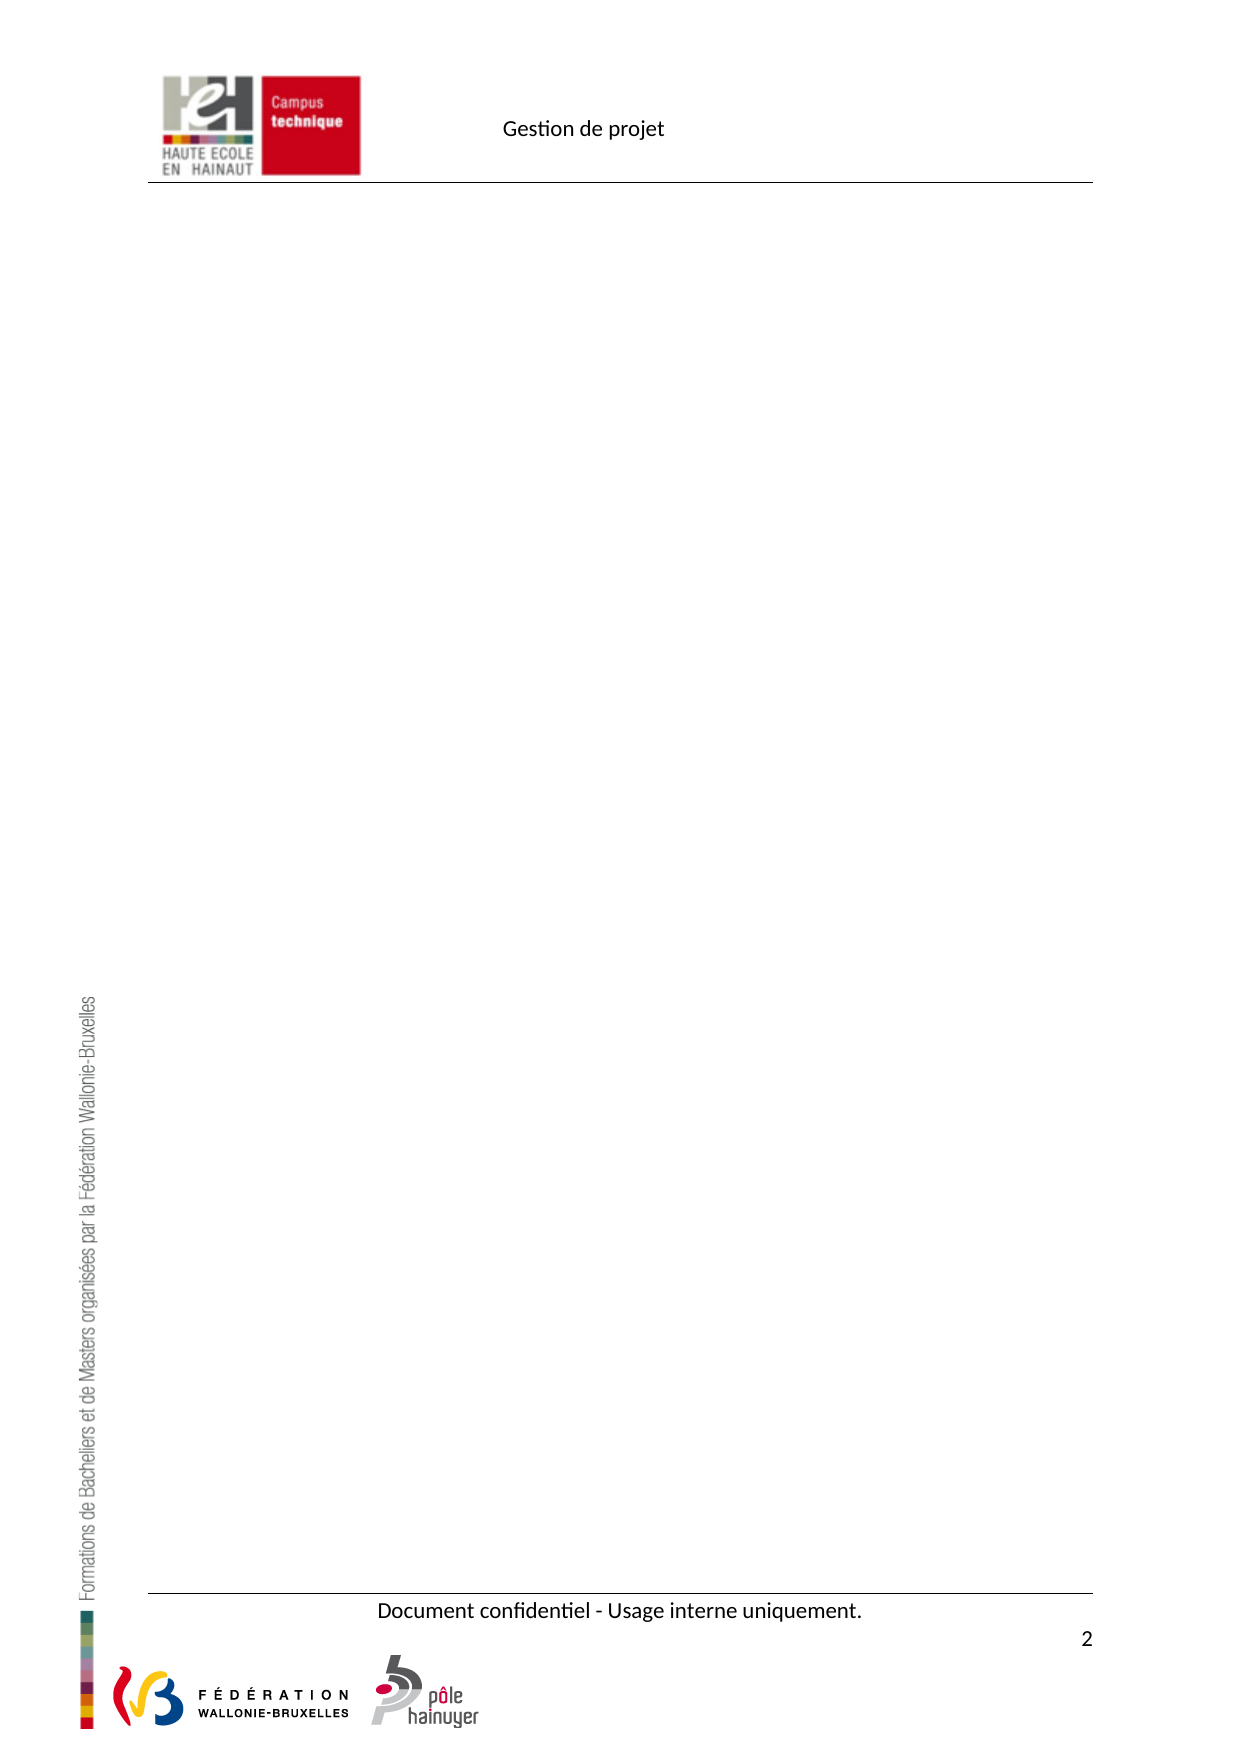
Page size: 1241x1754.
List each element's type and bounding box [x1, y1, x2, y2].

picture [158, 73, 369, 182]
picture [113, 1655, 479, 1729]
picture [78, 997, 98, 1729]
